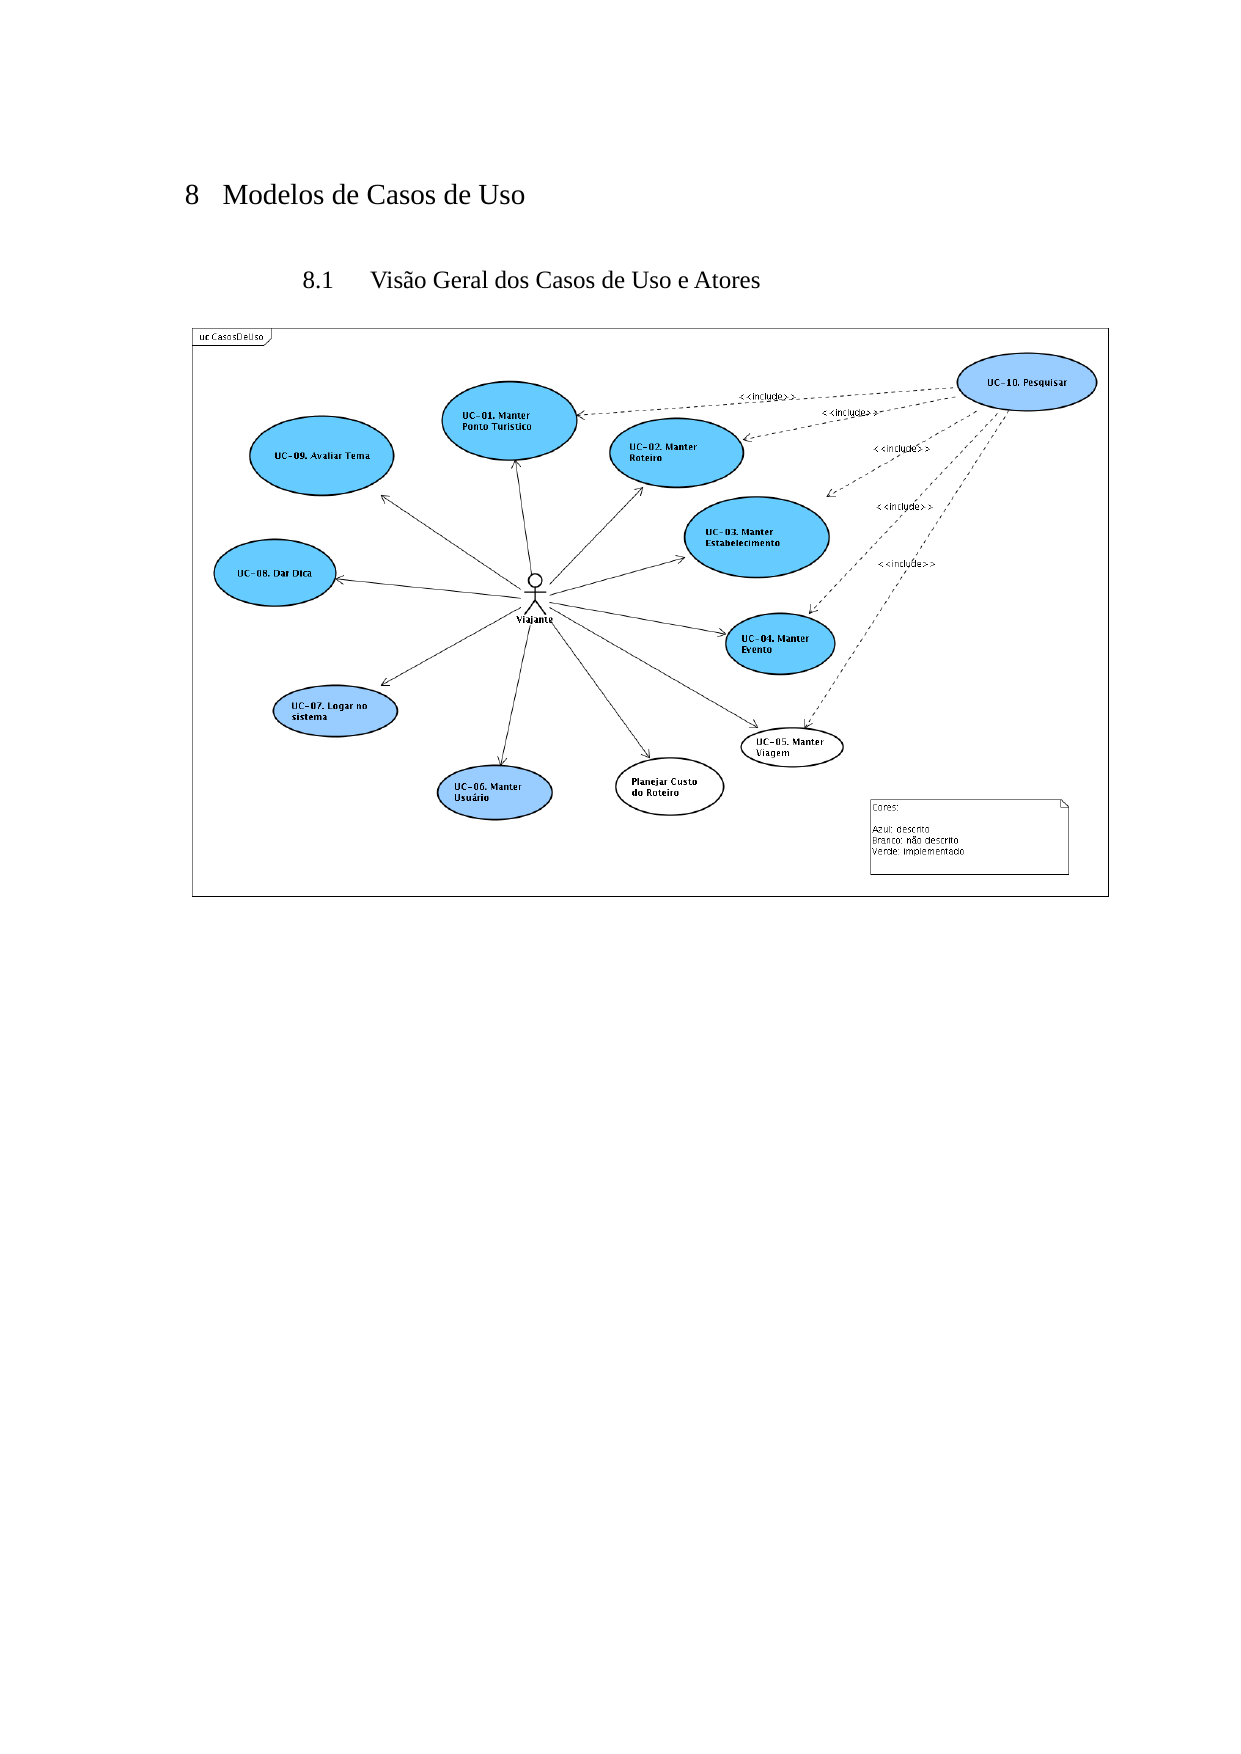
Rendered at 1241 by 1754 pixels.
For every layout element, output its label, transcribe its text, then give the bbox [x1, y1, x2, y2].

picture [184, 320, 1115, 904]
subtitle Modelos de Casos de Uso [177, 177, 1122, 211]
subtitle Visão Geral dos Casos de Uso e Atores [222, 265, 1122, 294]
